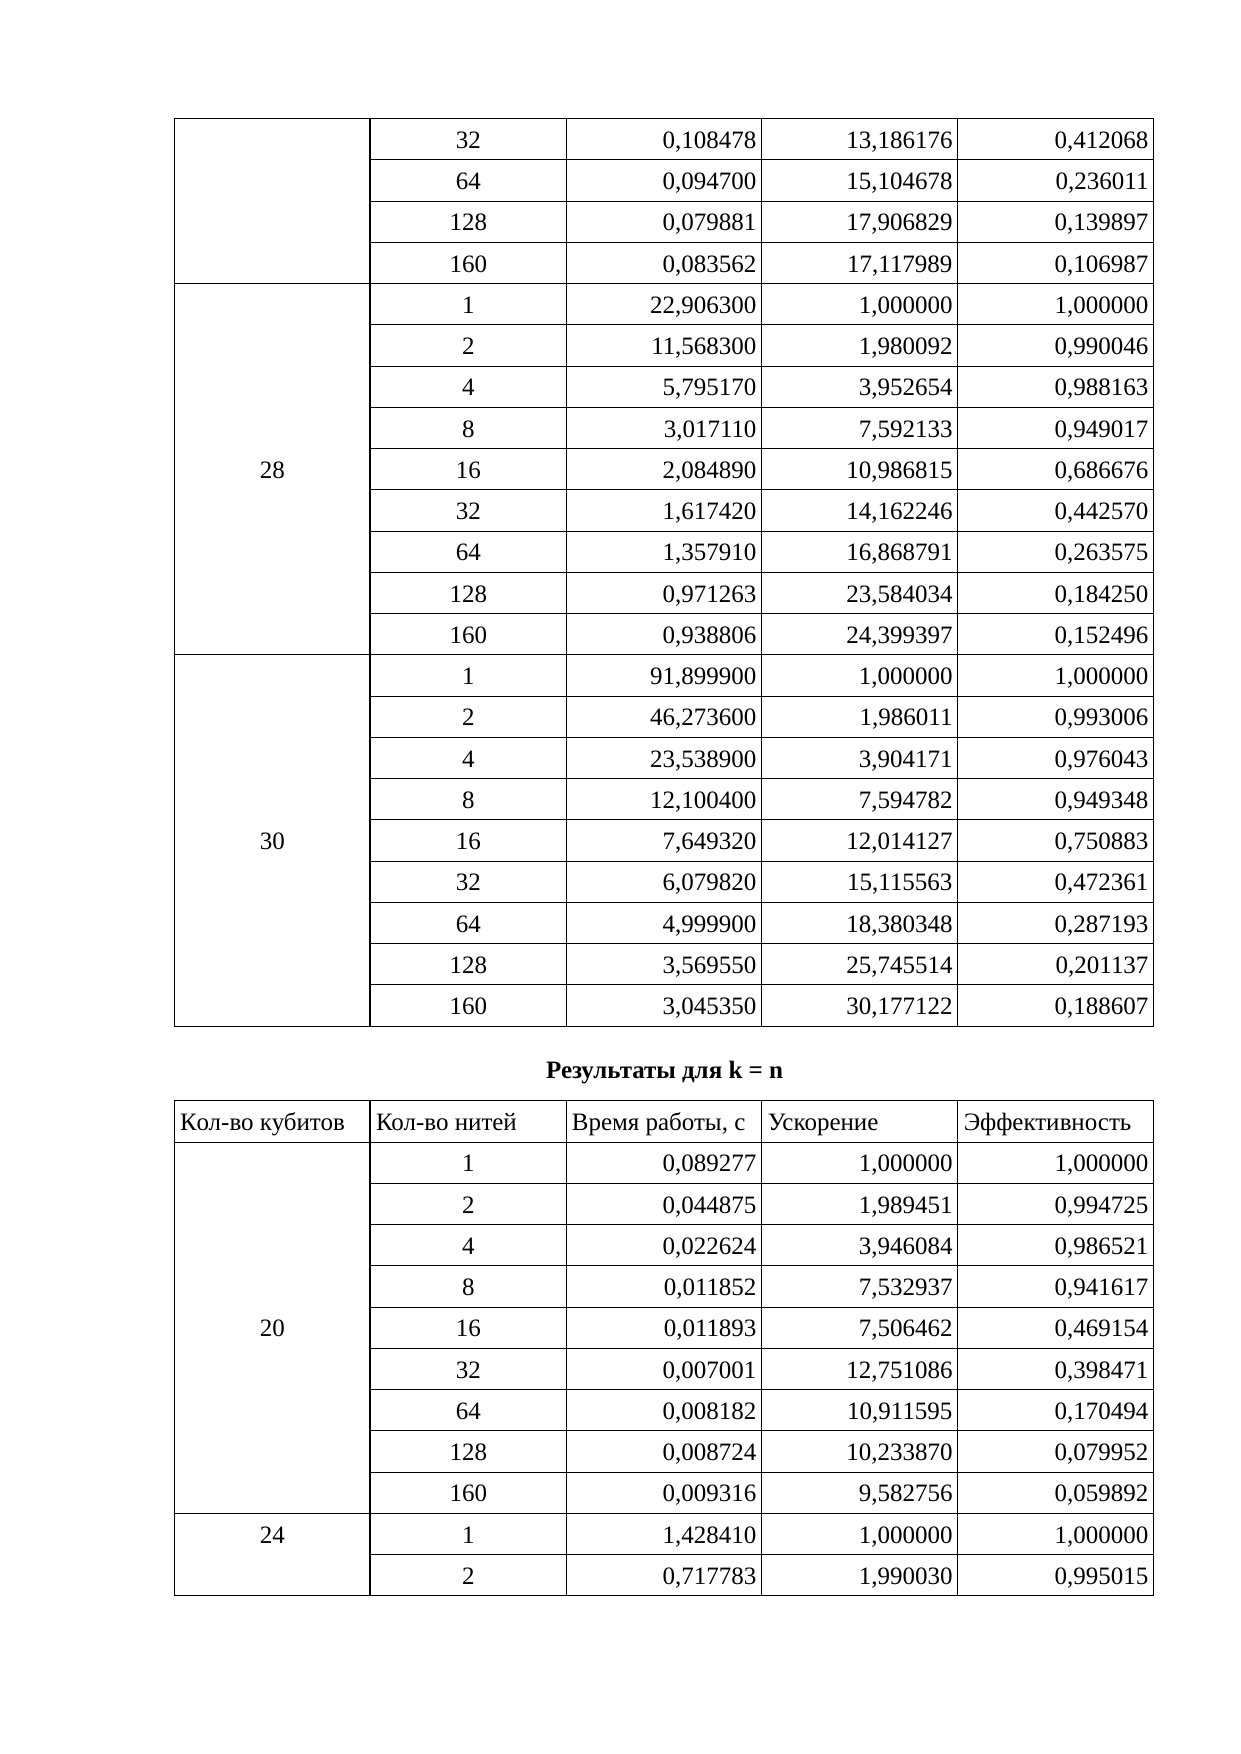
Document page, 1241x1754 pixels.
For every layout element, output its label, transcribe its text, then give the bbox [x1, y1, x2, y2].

table_cell 0,011852 [567, 1266, 761, 1307]
table_cell 15,115563 [762, 862, 957, 902]
table_cell 11,568300 [567, 325, 761, 366]
table_cell 9,582756 [762, 1473, 957, 1513]
table_cell 0,995015 [958, 1555, 1153, 1595]
table_cell 3,569550 [567, 944, 761, 984]
table_cell 10,233870 [762, 1431, 957, 1472]
table_cell 0,994725 [958, 1184, 1153, 1224]
table_cell 7,506462 [762, 1308, 957, 1348]
table_cell 1,000000 [762, 1143, 957, 1183]
table_cell 46,273600 [567, 697, 761, 737]
table_cell 0,044875 [567, 1184, 761, 1224]
table_cell 0,094700 [567, 160, 761, 201]
table_cell 0,007001 [567, 1349, 761, 1389]
table_cell 0,236011 [958, 160, 1153, 201]
table_cell 64 [371, 160, 566, 201]
table_cell 16,868791 [762, 532, 957, 572]
table_cell 1,989451 [762, 1184, 957, 1224]
table_cell 25,745514 [762, 944, 957, 984]
table_cell 2 [371, 325, 566, 366]
table_cell 0,938806 [567, 614, 761, 654]
table_cell 128 [371, 944, 566, 984]
table_cell 4 [371, 738, 566, 778]
table_cell 0,170494 [958, 1390, 1153, 1430]
table_cell 0,949017 [958, 408, 1153, 448]
table_cell 16 [371, 449, 566, 489]
table_cell 7,532937 [762, 1266, 957, 1307]
table_cell 8 [371, 408, 566, 448]
table_cell 1 [371, 284, 566, 324]
table_cell 0,988163 [958, 367, 1153, 407]
table_cell 1 [371, 655, 566, 696]
table_cell 1,986011 [762, 697, 957, 737]
table_cell 24 [175, 1514, 369, 1595]
table_cell 128 [371, 1431, 566, 1472]
table_cell 1,000000 [762, 1514, 957, 1554]
table_cell 0,079881 [567, 202, 761, 242]
table_cell 32 [371, 490, 566, 531]
table_cell 17,906829 [762, 202, 957, 242]
table_cell 10,911595 [762, 1390, 957, 1430]
table_cell 0,750883 [958, 820, 1153, 861]
table_cell 4 [371, 1225, 566, 1265]
table_cell 0,717783 [567, 1555, 761, 1595]
text Результаты для k = n [177, 1055, 1152, 1084]
table_cell 0,022624 [567, 1225, 761, 1265]
table_cell 0,011893 [567, 1308, 761, 1348]
table_cell 16 [371, 1308, 566, 1348]
table_cell 8 [371, 1266, 566, 1307]
table_cell 3,946084 [762, 1225, 957, 1265]
table_cell 13,186176 [762, 119, 957, 159]
table_cell 0,089277 [567, 1143, 761, 1183]
table_header Ускорение [762, 1101, 957, 1142]
table_cell 0,990046 [958, 325, 1153, 366]
table_cell 23,538900 [567, 738, 761, 778]
table_cell 30,177122 [762, 985, 957, 1026]
table_cell 0,412068 [958, 119, 1153, 159]
table_cell 12,014127 [762, 820, 957, 861]
table_cell 0,008724 [567, 1431, 761, 1472]
table_cell 2 [371, 697, 566, 737]
table_cell 0,188607 [958, 985, 1153, 1026]
table_cell 4,999900 [567, 903, 761, 943]
table_cell 1,357910 [567, 532, 761, 572]
table_cell 0,083562 [567, 243, 761, 283]
table_cell 3,904171 [762, 738, 957, 778]
table_cell 160 [371, 243, 566, 283]
table_cell 32 [371, 862, 566, 902]
table_cell 32 [371, 119, 566, 159]
table_header Кол-во нитей [371, 1101, 566, 1142]
table_cell 23,584034 [762, 573, 957, 613]
table_cell 4 [371, 367, 566, 407]
table_cell 14,162246 [762, 490, 957, 531]
table_cell 22,906300 [567, 284, 761, 324]
table_cell 1,000000 [958, 1514, 1153, 1554]
table_cell 0,993006 [958, 697, 1153, 737]
table_header Время работы, с [567, 1101, 761, 1142]
table_cell 1 [371, 1143, 566, 1183]
table_cell 0,472361 [958, 862, 1153, 902]
table_cell 1,000000 [958, 284, 1153, 324]
table_cell 128 [371, 573, 566, 613]
table_cell 1,000000 [762, 655, 957, 696]
table_cell 0,442570 [958, 490, 1153, 531]
table_cell 0,949348 [958, 779, 1153, 819]
table_cell 1,990030 [762, 1555, 957, 1595]
table_cell 0,152496 [958, 614, 1153, 654]
table_cell 128 [371, 202, 566, 242]
table_cell 1,980092 [762, 325, 957, 366]
table_cell 0,971263 [567, 573, 761, 613]
table_cell 32 [371, 1349, 566, 1389]
table_cell [175, 119, 369, 283]
table_cell 0,059892 [958, 1473, 1153, 1513]
table_cell 2 [371, 1184, 566, 1224]
table_cell 2 [371, 1555, 566, 1595]
table_cell 3,017110 [567, 408, 761, 448]
table_cell 17,117989 [762, 243, 957, 283]
table_cell 10,986815 [762, 449, 957, 489]
table_cell 64 [371, 532, 566, 572]
table_cell 91,899900 [567, 655, 761, 696]
table_cell 0,079952 [958, 1431, 1153, 1472]
table_cell 7,649320 [567, 820, 761, 861]
table_cell 3,045350 [567, 985, 761, 1026]
table_header Кол-во кубитов [175, 1101, 369, 1142]
table_cell 0,009316 [567, 1473, 761, 1513]
table_cell 0,287193 [958, 903, 1153, 943]
table_cell 64 [371, 1390, 566, 1430]
table_cell 24,399397 [762, 614, 957, 654]
table_cell 160 [371, 614, 566, 654]
table_header Эффективность [958, 1101, 1153, 1142]
table_cell 28 [175, 284, 369, 654]
table_cell 0,106987 [958, 243, 1153, 283]
table_cell 0,686676 [958, 449, 1153, 489]
table_cell 1 [371, 1514, 566, 1554]
table_cell 15,104678 [762, 160, 957, 201]
table_cell 3,952654 [762, 367, 957, 407]
table_cell 5,795170 [567, 367, 761, 407]
table_cell 1,000000 [958, 655, 1153, 696]
table_cell 12,751086 [762, 1349, 957, 1389]
table_cell 0,469154 [958, 1308, 1153, 1348]
table_cell 1,617420 [567, 490, 761, 531]
table_cell 7,592133 [762, 408, 957, 448]
table_cell 0,263575 [958, 532, 1153, 572]
table_cell 0,201137 [958, 944, 1153, 984]
table_cell 1,000000 [762, 284, 957, 324]
table_cell 160 [371, 1473, 566, 1513]
table_cell 16 [371, 820, 566, 861]
table_cell 30 [175, 655, 369, 1026]
table_cell 18,380348 [762, 903, 957, 943]
table_cell 160 [371, 985, 566, 1026]
table_cell 1,428410 [567, 1514, 761, 1554]
table_cell 0,008182 [567, 1390, 761, 1430]
table_cell 6,079820 [567, 862, 761, 902]
table_cell 64 [371, 903, 566, 943]
table_cell 7,594782 [762, 779, 957, 819]
table_cell 0,976043 [958, 738, 1153, 778]
table_cell 8 [371, 779, 566, 819]
table_cell 0,108478 [567, 119, 761, 159]
table_cell 1,000000 [958, 1143, 1153, 1183]
table_cell 12,100400 [567, 779, 761, 819]
table_cell 2,084890 [567, 449, 761, 489]
table_cell 0,941617 [958, 1266, 1153, 1307]
table_cell 20 [175, 1143, 369, 1513]
table_cell 0,139897 [958, 202, 1153, 242]
table_cell 0,184250 [958, 573, 1153, 613]
table_cell 0,398471 [958, 1349, 1153, 1389]
table_cell 0,986521 [958, 1225, 1153, 1265]
